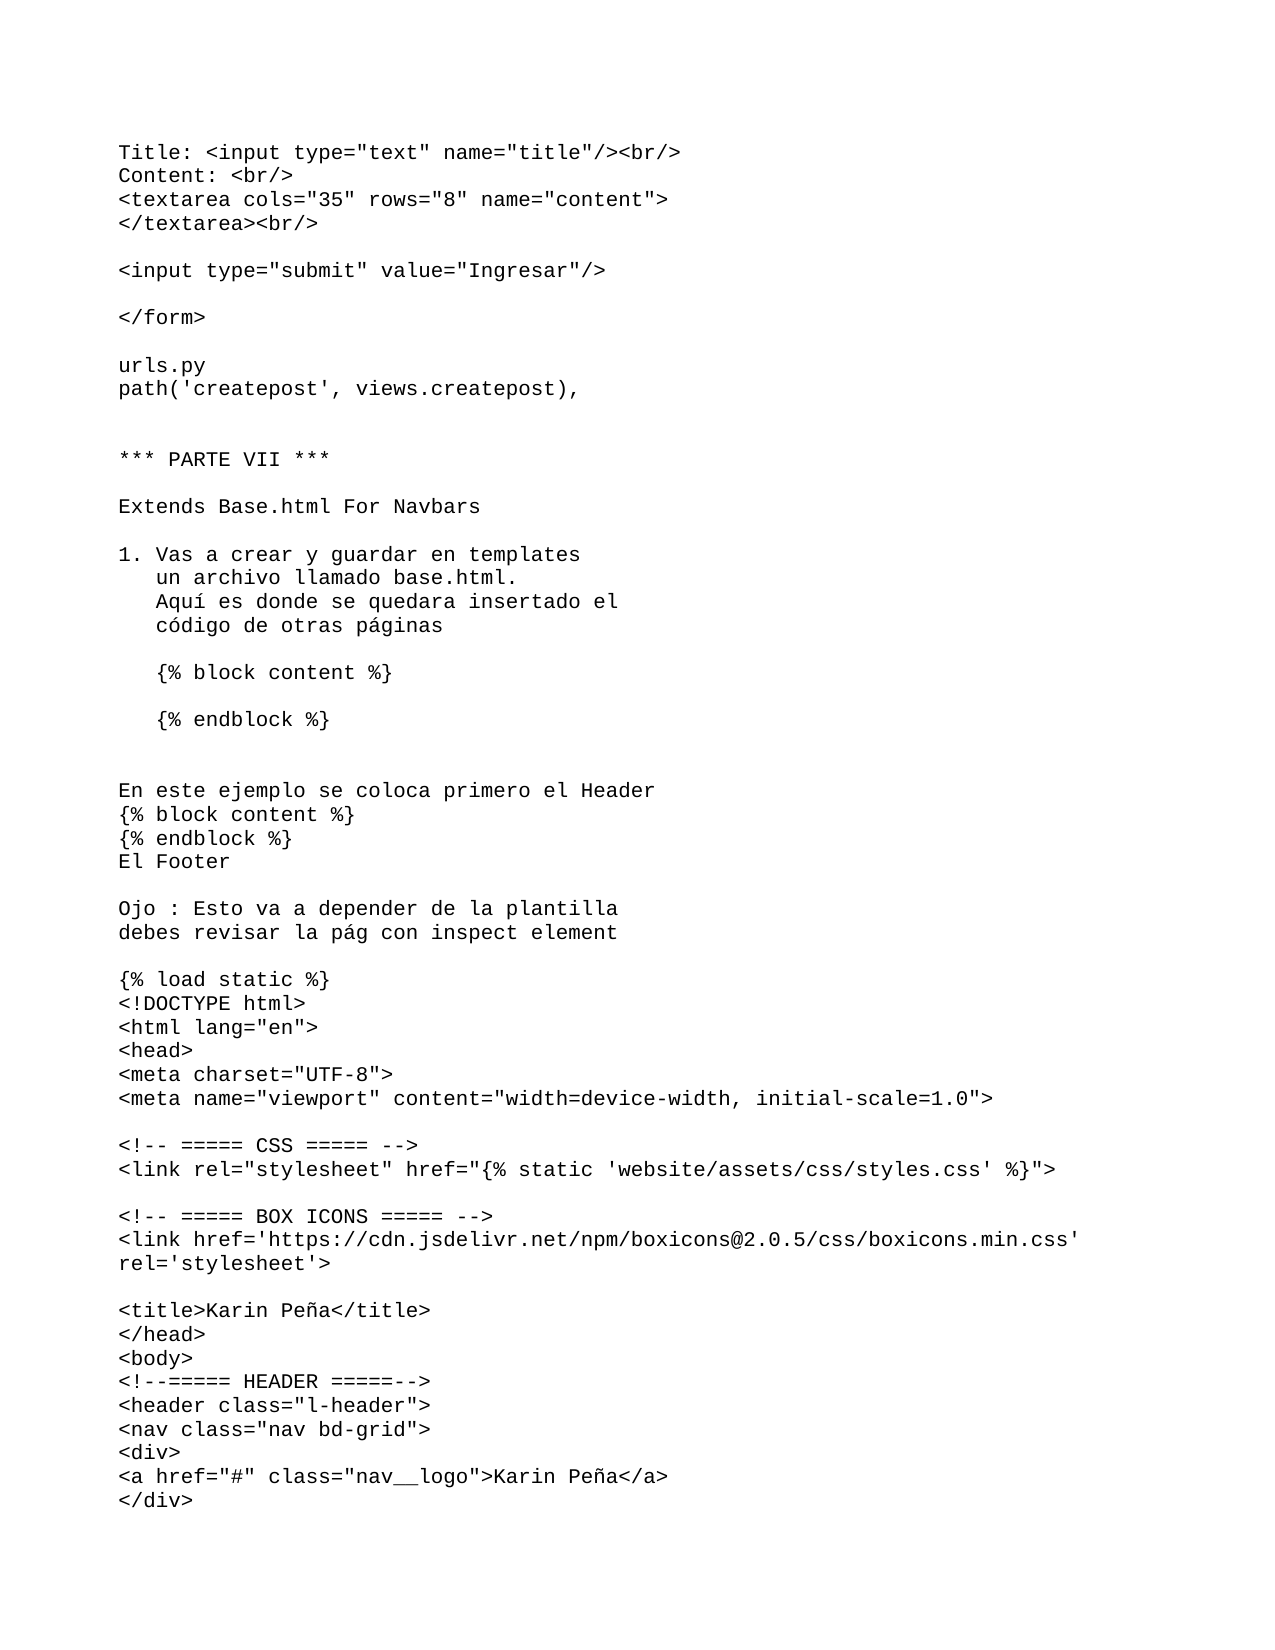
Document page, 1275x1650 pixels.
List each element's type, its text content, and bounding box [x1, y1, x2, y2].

text <!--===== HEADER =====--> [118, 1371, 1157, 1395]
text {% load static %} [118, 969, 1157, 993]
text <title>Karin Peña</title> [118, 1300, 1157, 1324]
text urls.py [118, 354, 1157, 378]
text <header class="l-header"> [118, 1395, 1157, 1419]
text </textarea><br/> [118, 213, 1157, 236]
text El Footer [118, 851, 1157, 875]
text <a href="#" class="nav__logo">Karin Peña</a> [118, 1466, 1157, 1489]
text </div> [118, 1489, 1157, 1513]
text <html lang="en"> [118, 1017, 1157, 1040]
text <textarea cols="35" rows="8" name="content"> [118, 189, 1157, 213]
text </head> [118, 1324, 1157, 1348]
text 1. Vas a crear y guardar en templates [118, 544, 1157, 567]
text código de otras páginas [118, 615, 1157, 638]
text </form> [118, 307, 1157, 331]
text {% endblock %} [118, 827, 1157, 851]
text un archivo llamado base.html. [118, 567, 1157, 591]
text *** PARTE VII *** [118, 449, 1157, 473]
text <!-- ===== BOX ICONS ===== --> [118, 1206, 1157, 1229]
text Ojo : Esto va a depender de la plantilla [118, 898, 1157, 922]
text Extends Base.html For Navbars [118, 496, 1157, 520]
text Title: <input type="text" name="title"/><br/> [118, 142, 1157, 165]
text <div> [118, 1442, 1157, 1466]
text debes revisar la pág con inspect element [118, 922, 1157, 946]
text <meta name="viewport" content="width=device-width, initial-scale=1.0"> [118, 1088, 1157, 1111]
text <link href='https://cdn.jsdelivr.net/npm/boxicons@2.0.5/css/boxicons.min.css' rel='stylesheet'> [118, 1229, 1157, 1277]
text <!-- ===== CSS ===== --> [118, 1135, 1157, 1158]
text <!DOCTYPE html> [118, 993, 1157, 1017]
text {% block content %} [118, 662, 1157, 686]
text path('createpost', views.createpost), [118, 378, 1157, 402]
text {% endblock %} [118, 709, 1157, 733]
text {% block content %} [118, 804, 1157, 827]
text Content: <br/> [118, 165, 1157, 189]
text <meta charset="UTF-8"> [118, 1064, 1157, 1088]
text <body> [118, 1348, 1157, 1371]
text <link rel="stylesheet" href="{% static 'website/assets/css/styles.css' %}"> [118, 1158, 1157, 1182]
text En este ejemplo se coloca primero el Header [118, 780, 1157, 804]
text <head> [118, 1040, 1157, 1064]
text <nav class="nav bd-grid"> [118, 1419, 1157, 1442]
text <input type="submit" value="Ingresar"/> [118, 260, 1157, 284]
text Aquí es donde se quedara insertado el [118, 591, 1157, 615]
